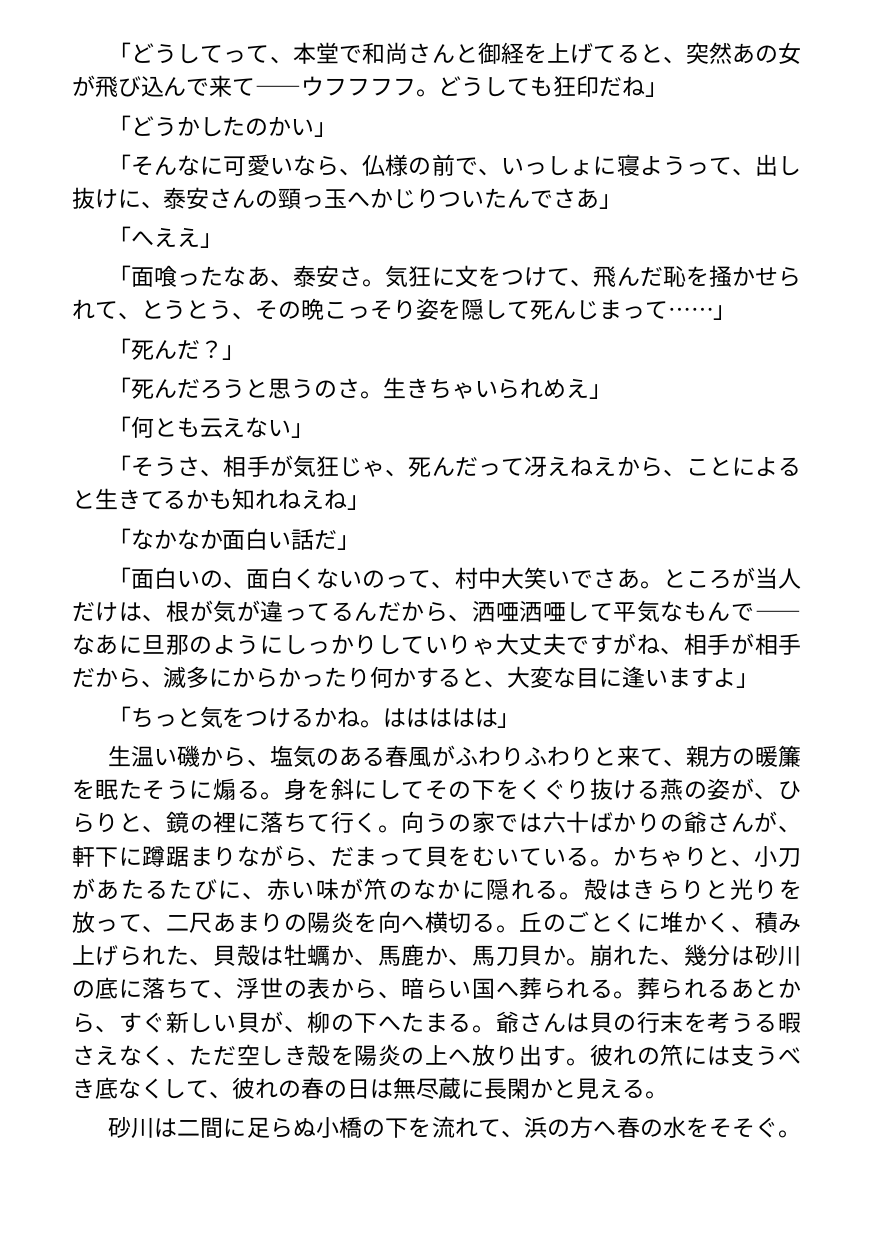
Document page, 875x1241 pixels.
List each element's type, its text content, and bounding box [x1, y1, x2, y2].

text 「へええ」 [72, 220, 802, 253]
text 「死んだ？」 [72, 332, 802, 365]
text 「そんなに可愛いなら、仏様の前で、いっしょに寝ようって、出し抜けに、泰安さんの頸っ玉へかじりついたんでさあ」 [72, 148, 802, 214]
text 「面喰ったなあ、泰安さ。気狂に文をつけて、飛んだ恥を掻かせられて、とうとう、その晩こっそり姿を隠して死んじまって……」 [72, 259, 802, 326]
text 「死んだろうと思うのさ。生きちゃいられめえ」 [72, 371, 802, 404]
text 「そうさ、相手が気狂じゃ、死んだって冴えねえから、ことによると生きてるかも知れねえね」 [72, 449, 802, 516]
text 生温い磯から、塩気のある春風がふわりふわりと来て、親方の暖簾を眠たそうに煽る。身を斜にしてその下をくぐり抜ける燕の姿が、ひらりと、鏡の裡に落ちて行く。向うの家では六十ばかりの爺さんが、軒下に蹲踞まりながら、だまって貝をむいている。かちゃりと、小刀があたるたびに、赤い味が笊のなかに隠れる。殻はきらりと光りを放って、二尺あまりの陽炎を向へ横切る。丘のごとくに堆かく、積み上げられた、貝殻は牡蠣か、馬鹿か、馬刀貝か。崩れた、幾分は砂川の底に落ちて、浮世の表から、暗らい国へ葬られる。葬られるあとから、すぐ新しい貝が、柳の下へたまる。爺さんは貝の行末を考うる暇さえなく、ただ空しき殻を陽炎の上へ放り出す。彼れの笊には支うべき底なくして、彼れの春の日は無尽蔵に長閑かと見える。 [72, 739, 802, 1104]
text 「何とも云えない」 [72, 410, 802, 443]
text 「どうしてって、本堂で和尚さんと御経を上げてると、突然あの女が飛び込んで来て――ウフフフフ。どうしても狂印だね」 [72, 36, 802, 102]
text 「ちっと気をつけるかね。ははははは」 [72, 699, 802, 733]
text 「面白いの、面白くないのって、村中大笑いでさあ。ところが当人だけは、根が気が違ってるんだから、洒唖洒唖して平気なもんで――なあに旦那のようにしっかりしていりゃ大丈夫ですがね、相手が相手だから、滅多にからかったり何かすると、大変な目に逢いますよ」 [72, 561, 802, 693]
text 「どうかしたのかい」 [72, 108, 802, 142]
text 「なかなか面白い話だ」 [72, 521, 802, 555]
text 砂川は二間に足らぬ小橋の下を流れて、浜の方へ春の水をそそぐ。 [72, 1110, 802, 1143]
